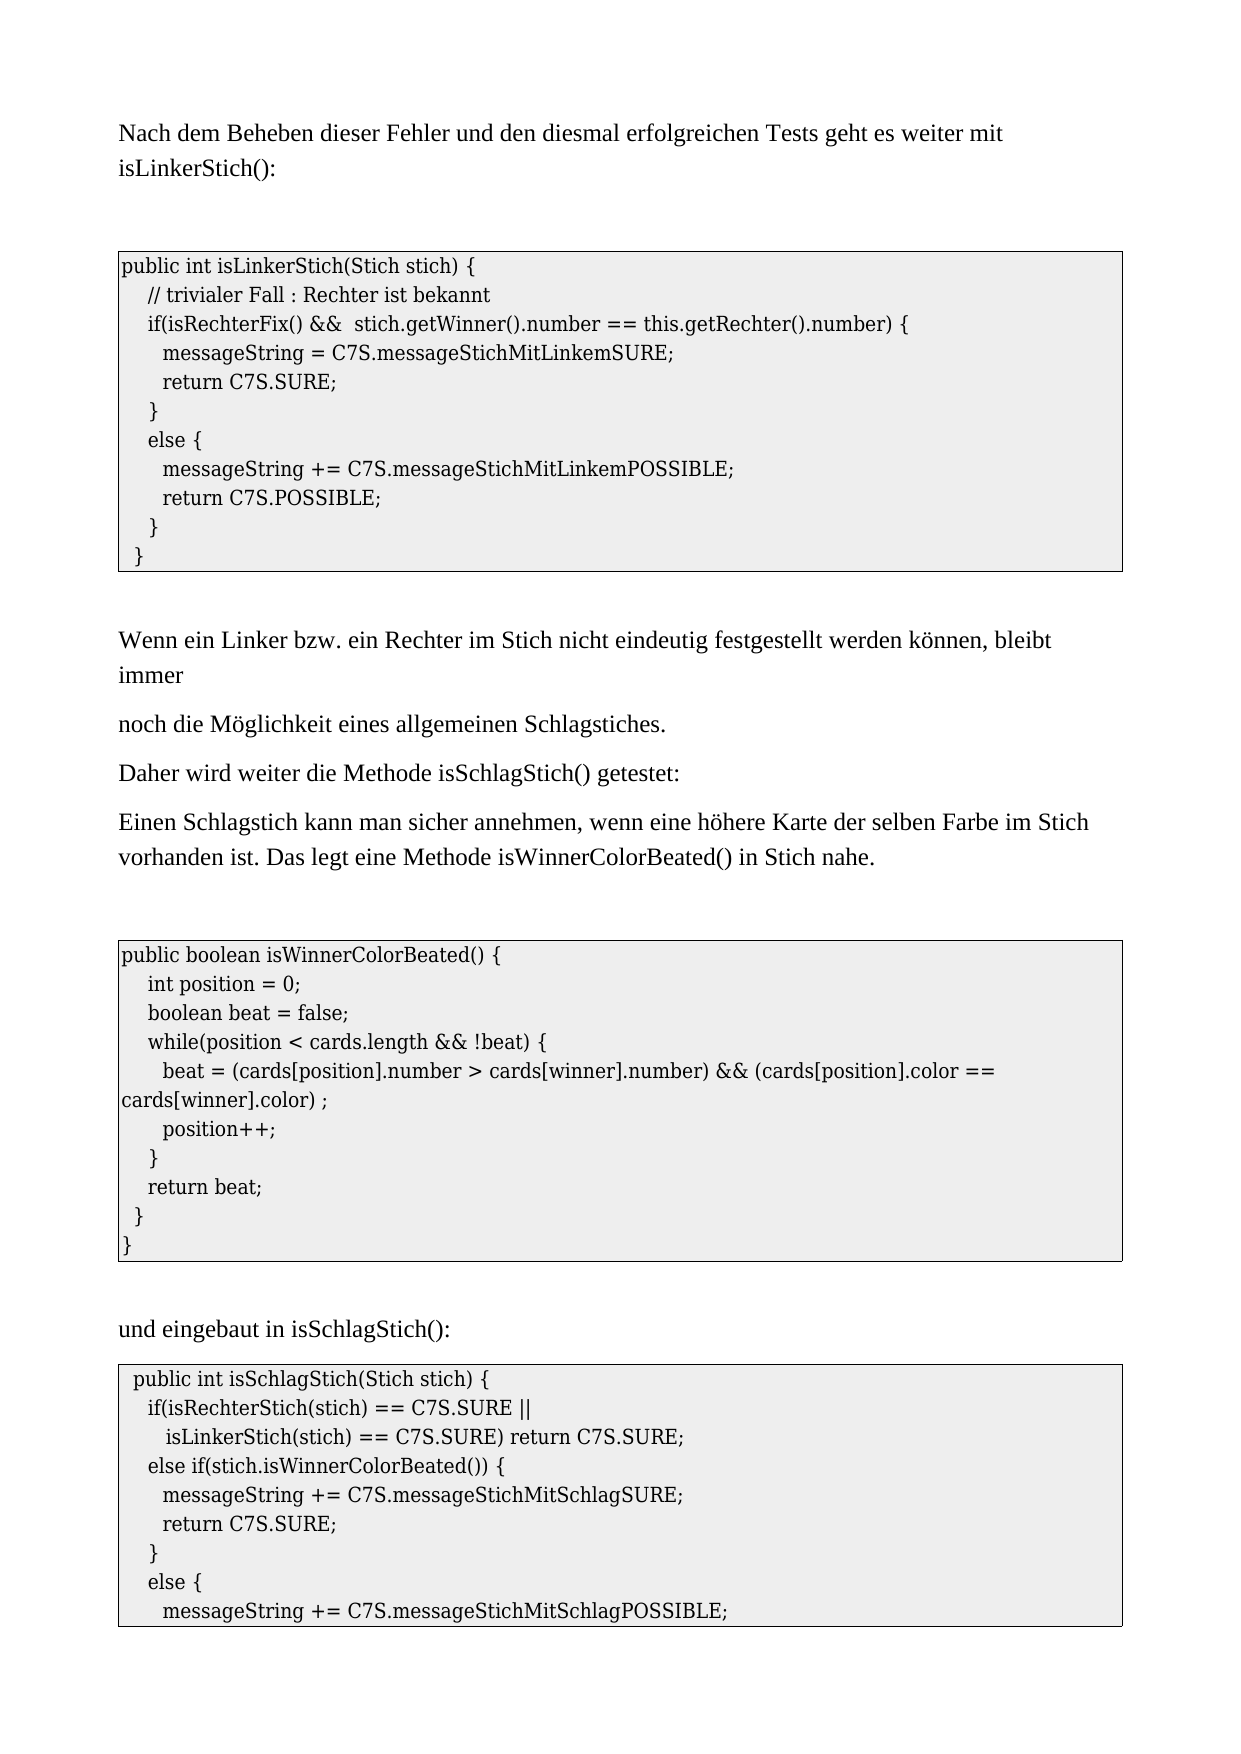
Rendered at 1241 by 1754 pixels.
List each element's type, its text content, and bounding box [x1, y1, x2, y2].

text messageString += C7S.messageStichMitSchlagPOSSIBLE; [119, 1596, 1122, 1626]
text return C7S.POSSIBLE; [119, 483, 1122, 511]
text position++; [119, 1114, 1122, 1141]
text if(isRechterStich(stich) == C7S.SURE || [119, 1393, 1122, 1420]
text Daher wird weiter die Methode isSchlagStich() getestet: [118, 758, 1122, 787]
text int position = 0; [119, 969, 1122, 996]
text isLinkerStich(stich) == C7S.SURE) return C7S.SURE; [119, 1422, 1122, 1449]
text boolean beat = false; [119, 998, 1122, 1025]
text messageString += C7S.messageStichMitLinkemPOSSIBLE; [119, 454, 1122, 481]
text public int isLinkerStich(Stich stich) { [119, 252, 1122, 278]
text Einen Schlagstich kann man sicher annehmen, wenn eine höhere Karte der selben Farbe im Stich vorhanden ist. Das legt eine Methode isWinnerColorBeated() in Stich nahe. [118, 807, 1122, 870]
text // trivialer Fall : Rechter ist bekannt [119, 280, 1122, 307]
text } [119, 1230, 1122, 1261]
text beat = (cards[position].number > cards[winner].number) && (cards[position].color == cards[winner].color) ; [119, 1056, 1122, 1112]
text } [119, 1143, 1122, 1171]
text Wenn ein Linker bzw. ein Rechter im Stich nicht eindeutig festgestellt werden können, bleibt immer [118, 626, 1122, 689]
text return C7S.SURE; [119, 367, 1122, 394]
text if(isRechterFix() && stich.getWinner().number == this.getRechter().number) { [119, 309, 1122, 336]
text } [119, 541, 1122, 571]
text noch die Möglichkeit eines allgemeinen Schlagstiches. [118, 709, 1122, 738]
text messageString = C7S.messageStichMitLinkemSURE; [119, 338, 1122, 365]
text } [119, 512, 1122, 539]
text return C7S.SURE; [119, 1509, 1122, 1536]
text else if(stich.isWinnerColorBeated()) { [119, 1451, 1122, 1478]
text else { [119, 1567, 1122, 1594]
text while(position < cards.length && !beat) { [119, 1027, 1122, 1054]
text } [119, 1201, 1122, 1229]
text else { [119, 425, 1122, 452]
text Nach dem Beheben dieser Fehler und den diesmal erfolgreichen Tests geht es weiter mit isLinkerStich(): [118, 118, 1122, 181]
text public boolean isWinnerColorBeated() { [119, 941, 1122, 967]
text } [119, 396, 1122, 423]
text messageString += C7S.messageStichMitSchlagSURE; [119, 1480, 1122, 1507]
text public int isSchlagStich(Stich stich) { [119, 1365, 1122, 1391]
text return beat; [119, 1172, 1122, 1199]
text und eingebaut in isSchlagStich(): [118, 1314, 1122, 1343]
text } [119, 1538, 1122, 1565]
